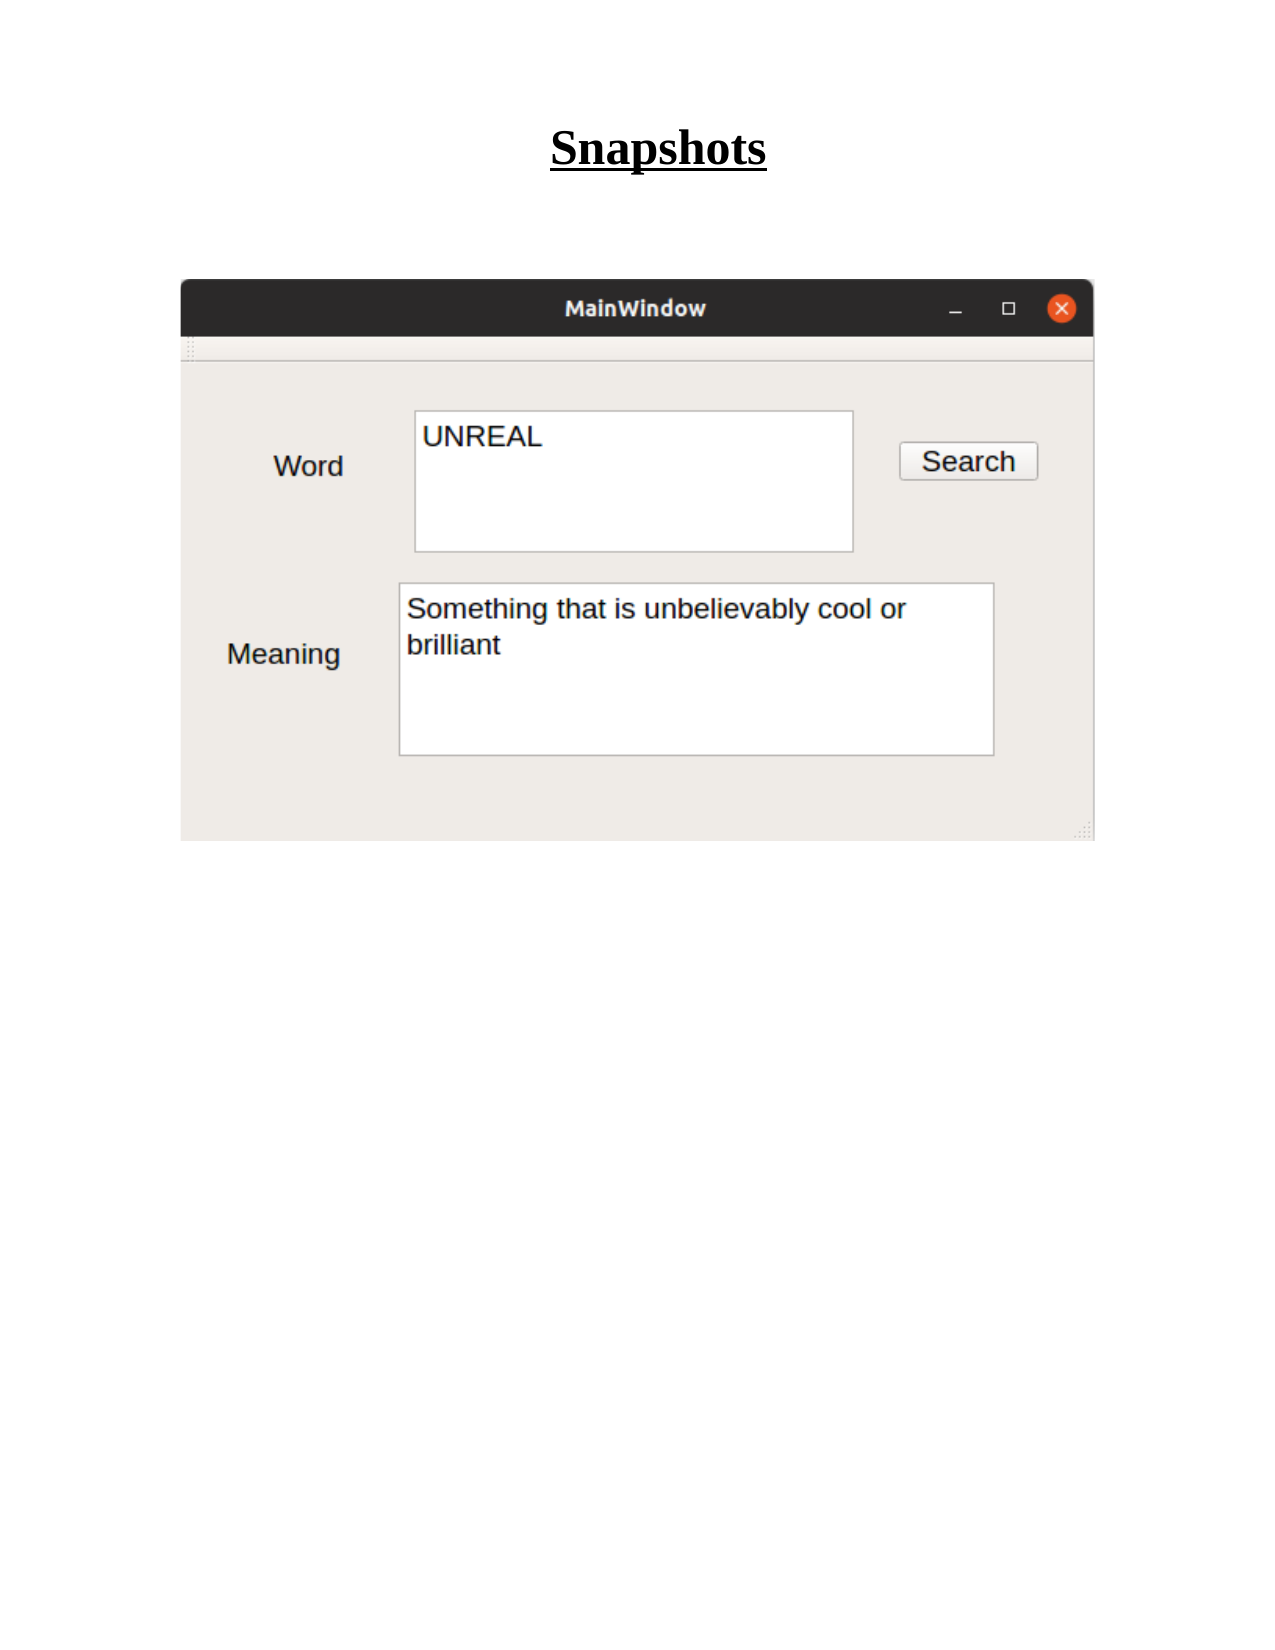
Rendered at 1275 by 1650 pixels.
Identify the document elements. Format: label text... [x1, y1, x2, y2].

picture [180, 279, 1095, 841]
text Snapshots [159, 118, 1157, 176]
